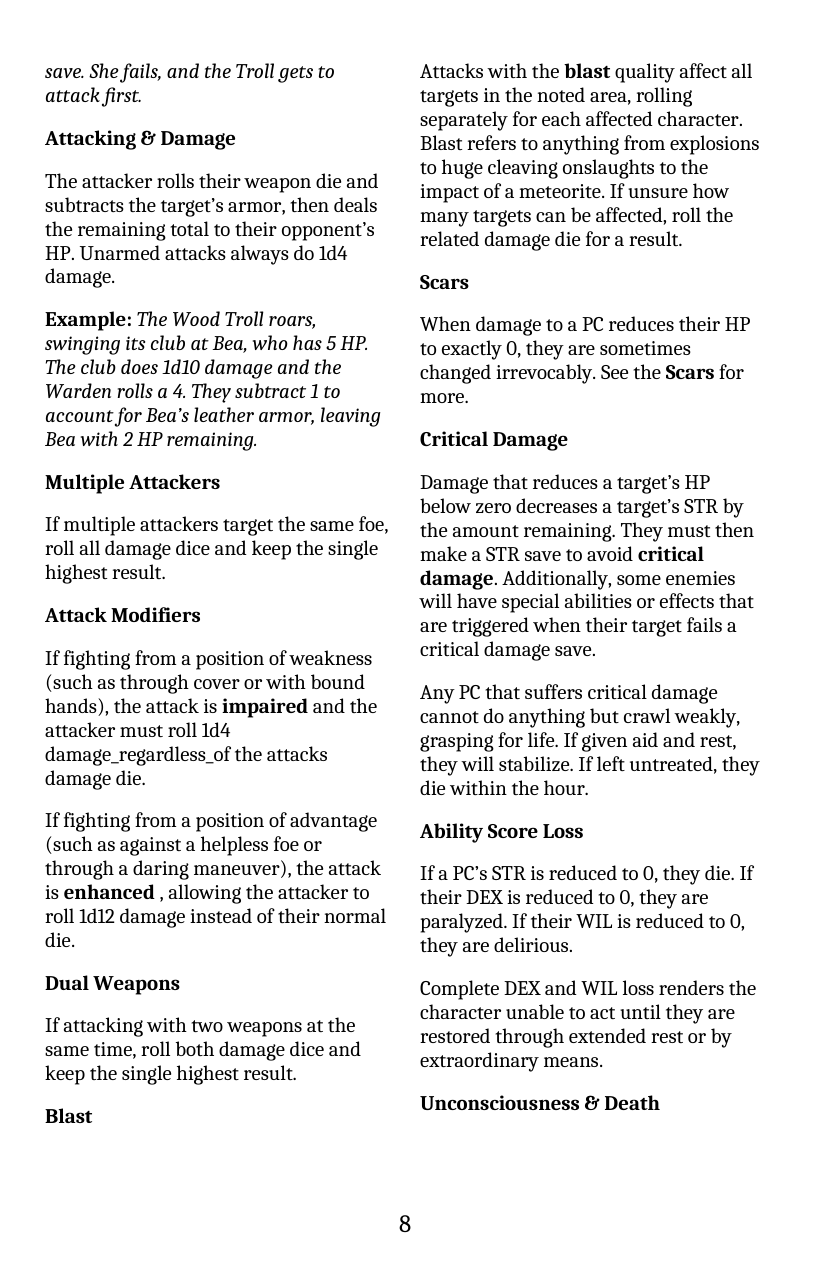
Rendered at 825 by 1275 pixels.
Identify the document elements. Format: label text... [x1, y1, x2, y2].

text Ability Score Loss [420, 819, 765, 843]
text If fighting from a position of advantage (such as against a helpless foe or through a daring maneuver), the attack is enhanced , allowing the attacker to roll 1d12 damage instead of their normal die. [45, 809, 390, 953]
text Attacking & Damage [45, 127, 390, 151]
text If multiple attackers target the same foe, roll all damage dice and keep the single highest result. [45, 513, 390, 585]
text When damage to a PC reduces their HP to exactly 0, they are sometimes changed irrevocably. See the Scars for more. [420, 313, 765, 409]
text Any PC that suffers critical damage cannot do anything but crawl weakly, grasping for life. If given aid and rest, they will stabilize. If left untreated, they die within the hour. [420, 681, 765, 801]
text Critical Damage [420, 428, 765, 452]
text Scars [420, 270, 765, 294]
text Unconsciousness & Death [420, 1091, 765, 1115]
text If a PC’s STR is reduced to 0, they die. If their DEX is reduced to 0, they are paralyzed. If their WIL is reduced to 0, they are delirious. [420, 862, 765, 958]
text Attack Modifiers [45, 604, 390, 628]
text If attacking with two weapons at the same time, roll both damage dice and keep the single highest result. [45, 1014, 390, 1086]
text Complete DEX and WIL loss renders the character unable to act until they are restored through extended rest or by extraordinary means. [420, 977, 765, 1072]
text Attacks with the blast quality affect all targets in the noted area, rolling separately for each affected character. Blast refers to anything from explosions to huge cleaving onslaughts to the impact of a meteorite. If unsure how many targets can be affected, roll the related damage die for a result. [420, 60, 765, 252]
text save. She fails, and the Troll gets to attack first. [45, 60, 390, 108]
text The attacker rolls their weapon die and subtracts the target’s armor, then deals the remaining total to their opponent’s HP. Unarmed attacks always do 1d4 damage. [45, 169, 390, 289]
text Damage that reduces a target’s HP below zero decreases a target’s STR by the amount remaining. They must then make a STR save to avoid critical damage. Additionally, some enemies will have special abilities or effects that are triggered when their target fails a critical damage save. [420, 470, 765, 662]
text If fighting from a position of weakness (such as through cover or with bound hands), the attack is impaired and the attacker must roll 1d4 damage_regardless_of the attacks damage die. [45, 646, 390, 790]
text Multiple Attackers [45, 470, 390, 494]
text Dual Weapons [45, 971, 390, 995]
text Blast [45, 1105, 390, 1129]
text Example: The Wood Troll roars, swinging its club at Bea, who has 5 HP. The club does 1d10 damage and the Warden rolls a 4. They subtract 1 to account for Bea’s leather armor, leaving Bea with 2 HP remaining. [45, 308, 390, 452]
